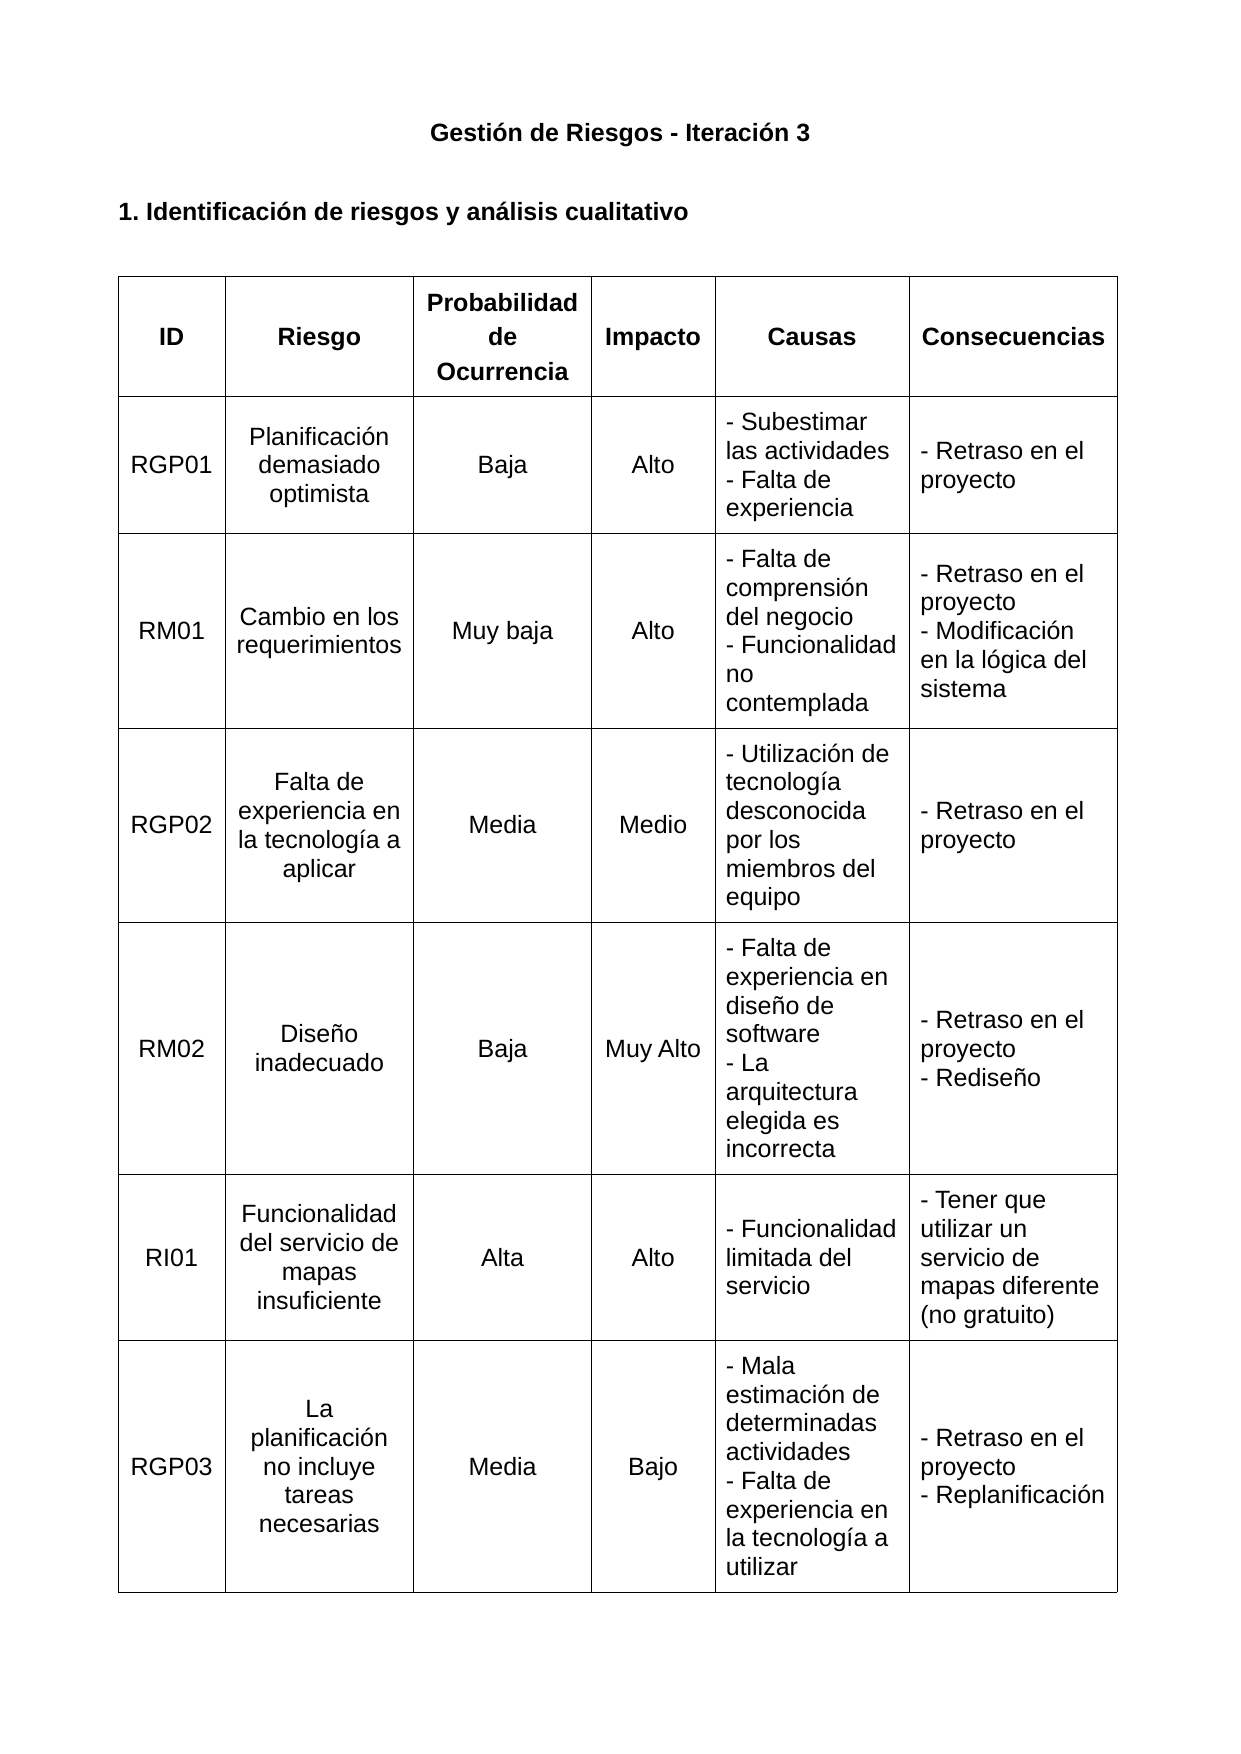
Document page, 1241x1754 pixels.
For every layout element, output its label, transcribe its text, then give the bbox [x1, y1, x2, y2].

table_cell - Subestimar las actividades - Falta de experiencia [716, 397, 909, 533]
table_cell RGP02 [119, 729, 225, 922]
table_cell - Retraso en el proyecto - Rediseño [910, 923, 1117, 1174]
table_cell Muy Alto [592, 923, 715, 1174]
table_cell RGP03 [119, 1341, 225, 1592]
table_cell RM02 [119, 923, 225, 1174]
table_cell Bajo [592, 1341, 715, 1592]
text Gestión de Riesgos - Iteración 3 [118, 118, 1122, 147]
table_cell Falta de experiencia en la tecnología a aplicar [226, 729, 413, 922]
table_cell Medio [592, 729, 715, 922]
table_header Riesgo [226, 277, 413, 396]
table_header ID [119, 277, 225, 396]
table_header Impacto [592, 277, 715, 396]
table_cell Alto [592, 397, 715, 533]
table_cell - Mala estimación de determinadas actividades - Falta de experiencia en la tecnología a utilizar [716, 1341, 909, 1592]
table_cell - Retraso en el proyecto - Modificación en la lógica del sistema [910, 534, 1117, 728]
table_cell - Retraso en el proyecto - Replanificación [910, 1341, 1117, 1592]
table_cell - Tener que utilizar un servicio de mapas diferente (no gratuito) [910, 1175, 1117, 1340]
table_cell - Falta de comprensión del negocio - Funcionalidad no contemplada [716, 534, 909, 728]
table_cell Alto [592, 534, 715, 728]
text 1. Identificación de riesgos y análisis cualitativo [118, 197, 1122, 226]
table_header Consecuencias [910, 277, 1117, 396]
table_header Causas [716, 277, 909, 396]
table_cell Baja [414, 397, 591, 533]
table_cell Muy baja [414, 534, 591, 728]
table_cell RM01 [119, 534, 225, 728]
table_cell La planificación no incluye tareas necesarias [226, 1341, 413, 1592]
table_cell - Falta de experiencia en diseño de software - La arquitectura elegida es incorrecta [716, 923, 909, 1174]
table_header Probabilidad de Ocurrencia [414, 277, 591, 396]
table_cell Planificación demasiado optimista [226, 397, 413, 533]
table_cell Baja [414, 923, 591, 1174]
table_cell Media [414, 1341, 591, 1592]
table_cell Alta [414, 1175, 591, 1340]
table_cell - Funcionalidad limitada del servicio [716, 1175, 909, 1340]
table_cell Media [414, 729, 591, 922]
table_cell Alto [592, 1175, 715, 1340]
table_cell RGP01 [119, 397, 225, 533]
table_cell Cambio en los requerimientos [226, 534, 413, 728]
table_cell Diseño inadecuado [226, 923, 413, 1174]
table_cell - Utilización de tecnología desconocida por los miembros del equipo [716, 729, 909, 922]
table_cell RI01 [119, 1175, 225, 1340]
table_cell - Retraso en el proyecto [910, 729, 1117, 922]
table_cell - Retraso en el proyecto [910, 397, 1117, 533]
table_cell Funcionalidad del servicio de mapas insuficiente [226, 1175, 413, 1340]
